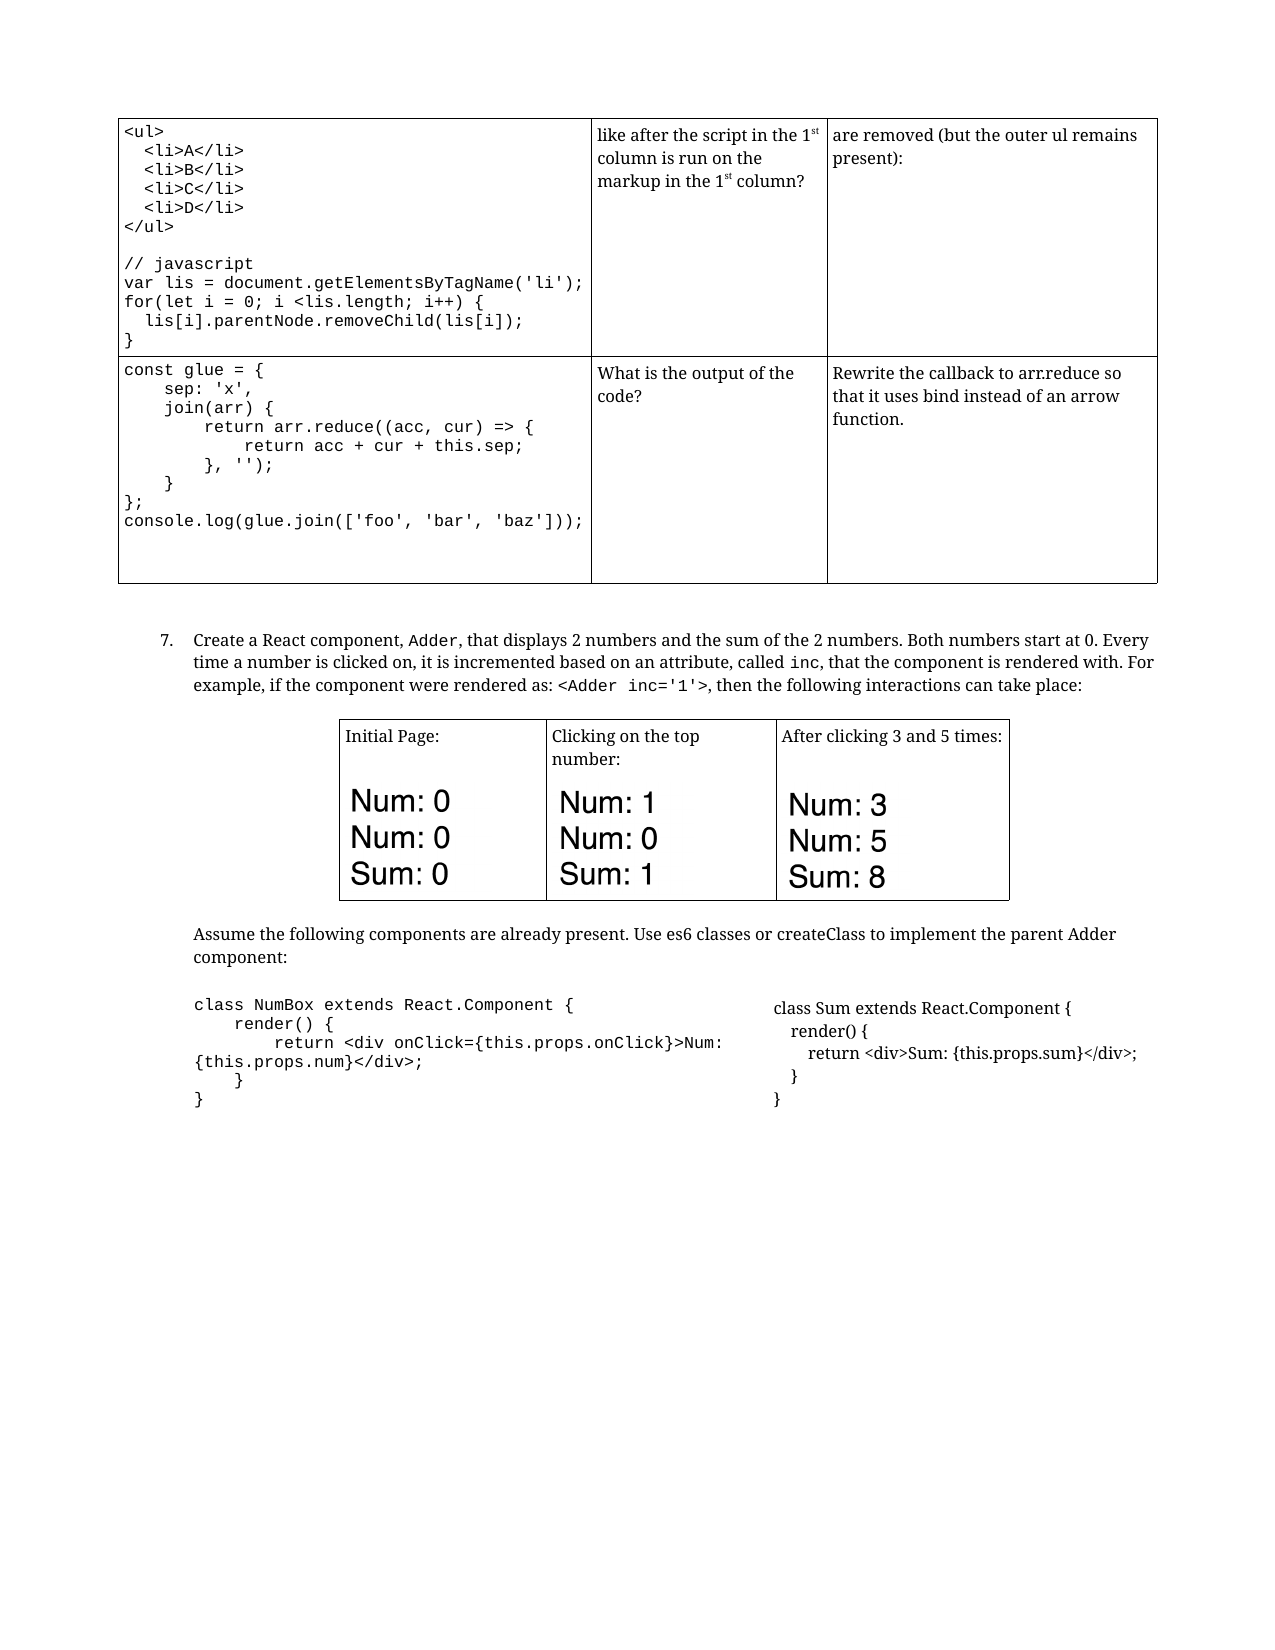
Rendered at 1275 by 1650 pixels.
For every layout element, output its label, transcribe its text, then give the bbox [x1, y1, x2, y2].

table_cell What is the output of the code? [592, 357, 827, 583]
table_cell are removed (but the outer ul remains present): [828, 119, 1157, 356]
table_header After clicking 3 and 5 times: [777, 720, 1009, 776]
table_cell [547, 776, 776, 900]
table_header class Sum extends React.Component { render() { return <div>Sum: {this.props.sum}</div>; } } [768, 991, 1144, 1134]
table_cell const glue = { sep: 'x', join(arr) { return arr.reduce((acc, cur) => { return acc + cur + this.sep; }, ''); } }; console.log(glue.join(['foo', 'bar', 'baz'])); [119, 357, 591, 583]
picture [781, 782, 912, 890]
table_cell Rewrite the callback to arr.reduce so that it uses bind instead of an arrow function. [828, 357, 1157, 583]
table_cell like after the script in the 1st column is run on the markup in the 1st column? [592, 119, 827, 356]
list Assume the following components are already present. Use es6 classes or createClass to implement the parent Adder component: [156, 900, 1157, 991]
picture [551, 782, 695, 895]
table_cell <ul> <li>A</li> <li>B</li> <li>C</li> <li>D</li> </ul> // javascript var lis = document.getElementsByTagName('li'); for(let i = 0; i <lis.length; i++) { lis[i].parentNode.removeChild(lis[i]); } [119, 119, 591, 356]
table_header class NumBox extends React.Component { render() { return <div onClick={this.props.onClick}>Num: {this.props.num}</div>; } } [188, 991, 767, 1134]
picture [345, 782, 493, 892]
table_cell [777, 776, 1009, 900]
list Create a React component, Adder, that displays 2 numbers and the sum of the 2 numbers. Both numbers start at 0. Every time a number is clicked on, it is incremented based on an attribute, called inc, that the component is rendered with. For example, if the component were rendered as: <Adder inc='1'>, then the following interactions can take place: [156, 628, 1157, 719]
table_header Initial Page: [340, 720, 546, 776]
table_header Clicking on the top number: [547, 720, 776, 776]
table_cell [340, 776, 546, 900]
